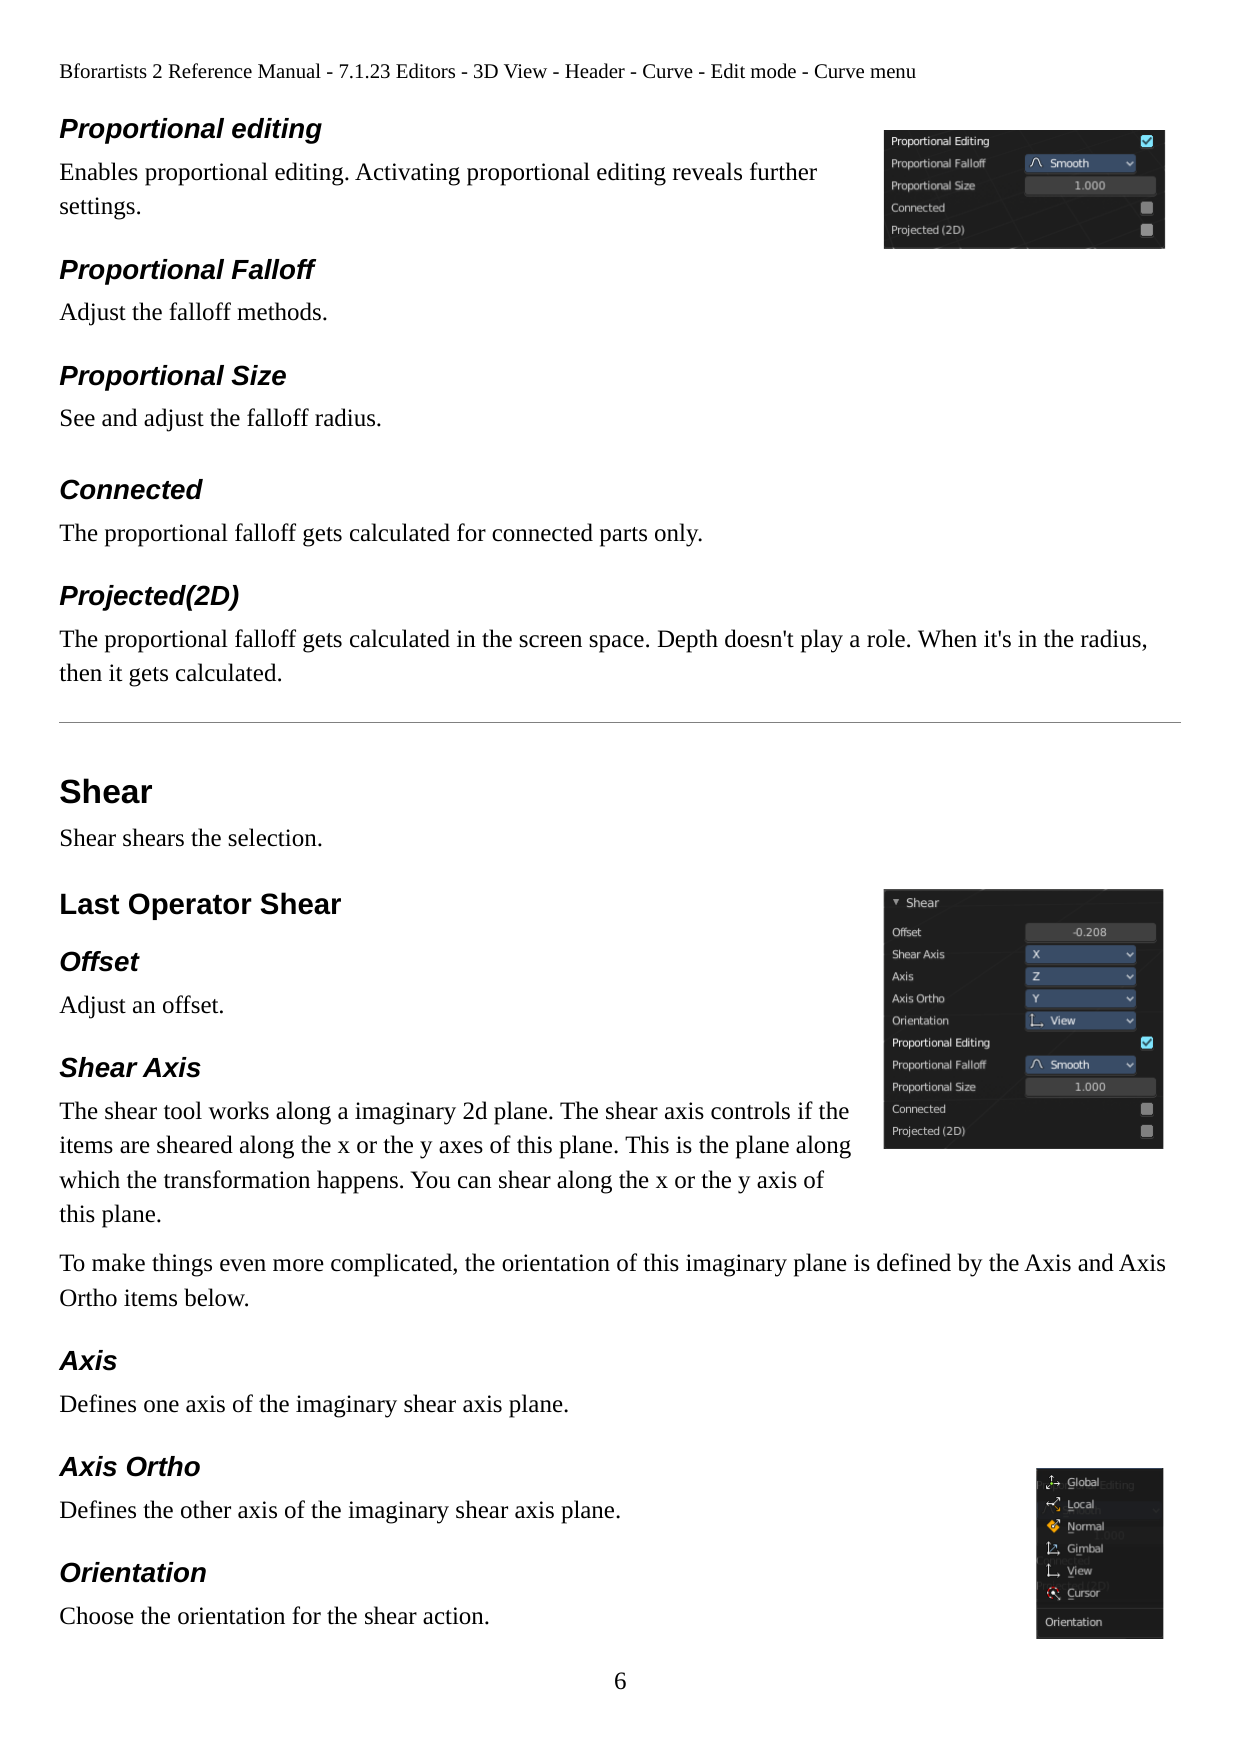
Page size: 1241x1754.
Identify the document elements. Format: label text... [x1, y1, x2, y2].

subtitle [1164, 1052, 1181, 1083]
subtitle Projected(2D) [59, 579, 1181, 611]
picture [883, 889, 1164, 1149]
text Adjust an offset. [59, 990, 883, 1019]
subtitle Orientation [59, 1556, 1036, 1588]
text Shear shears the selection. [59, 823, 1181, 852]
text See and adjust the falloff radius. [59, 403, 1181, 432]
subtitle Proportional Size [59, 359, 1181, 391]
text [1164, 990, 1181, 1019]
text The proportional falloff gets calculated in the screen space. Depth doesn't play a role. When it's in the radius, then it gets calculated. [59, 624, 1181, 687]
text Adjust the falloff methods. [59, 297, 1181, 326]
subtitle Offset [59, 946, 883, 978]
text The shear tool works along a imaginary 2d plane. The shear axis controls if the items are sheared along the x or the y axes of this plane. This is the plane along which the transformation happens. You can shear along the x or the y axis of this plane. [59, 1096, 1181, 1228]
subtitle Proportional Falloff [59, 253, 1181, 285]
picture [1036, 1468, 1164, 1639]
subtitle [1164, 1556, 1181, 1588]
subtitle Connected [59, 473, 1181, 505]
picture [883, 130, 1166, 249]
text To make things even more complicated, the orientation of this imaginary plane is defined by the Axis and Axis Ortho items below. [59, 1248, 1181, 1312]
subtitle Proportional editing [59, 113, 1181, 144]
subtitle Last Operator Shear [59, 887, 1181, 921]
subtitle [1164, 946, 1181, 978]
text The proportional falloff gets calculated for connected parts only. [59, 518, 1181, 546]
subtitle Shear [59, 772, 1181, 811]
subtitle Axis [59, 1344, 1181, 1376]
text Enables proportional editing. Activating proportional editing reveals further settings. [59, 157, 883, 220]
subtitle Shear Axis [59, 1052, 883, 1083]
subtitle Axis Ortho [59, 1451, 1181, 1482]
text Choose the orientation for the shear action. [59, 1601, 1036, 1629]
text Defines one axis of the imaginary shear axis plane. [59, 1389, 1181, 1418]
text Defines the other axis of the imaginary shear axis plane. [59, 1495, 1036, 1524]
